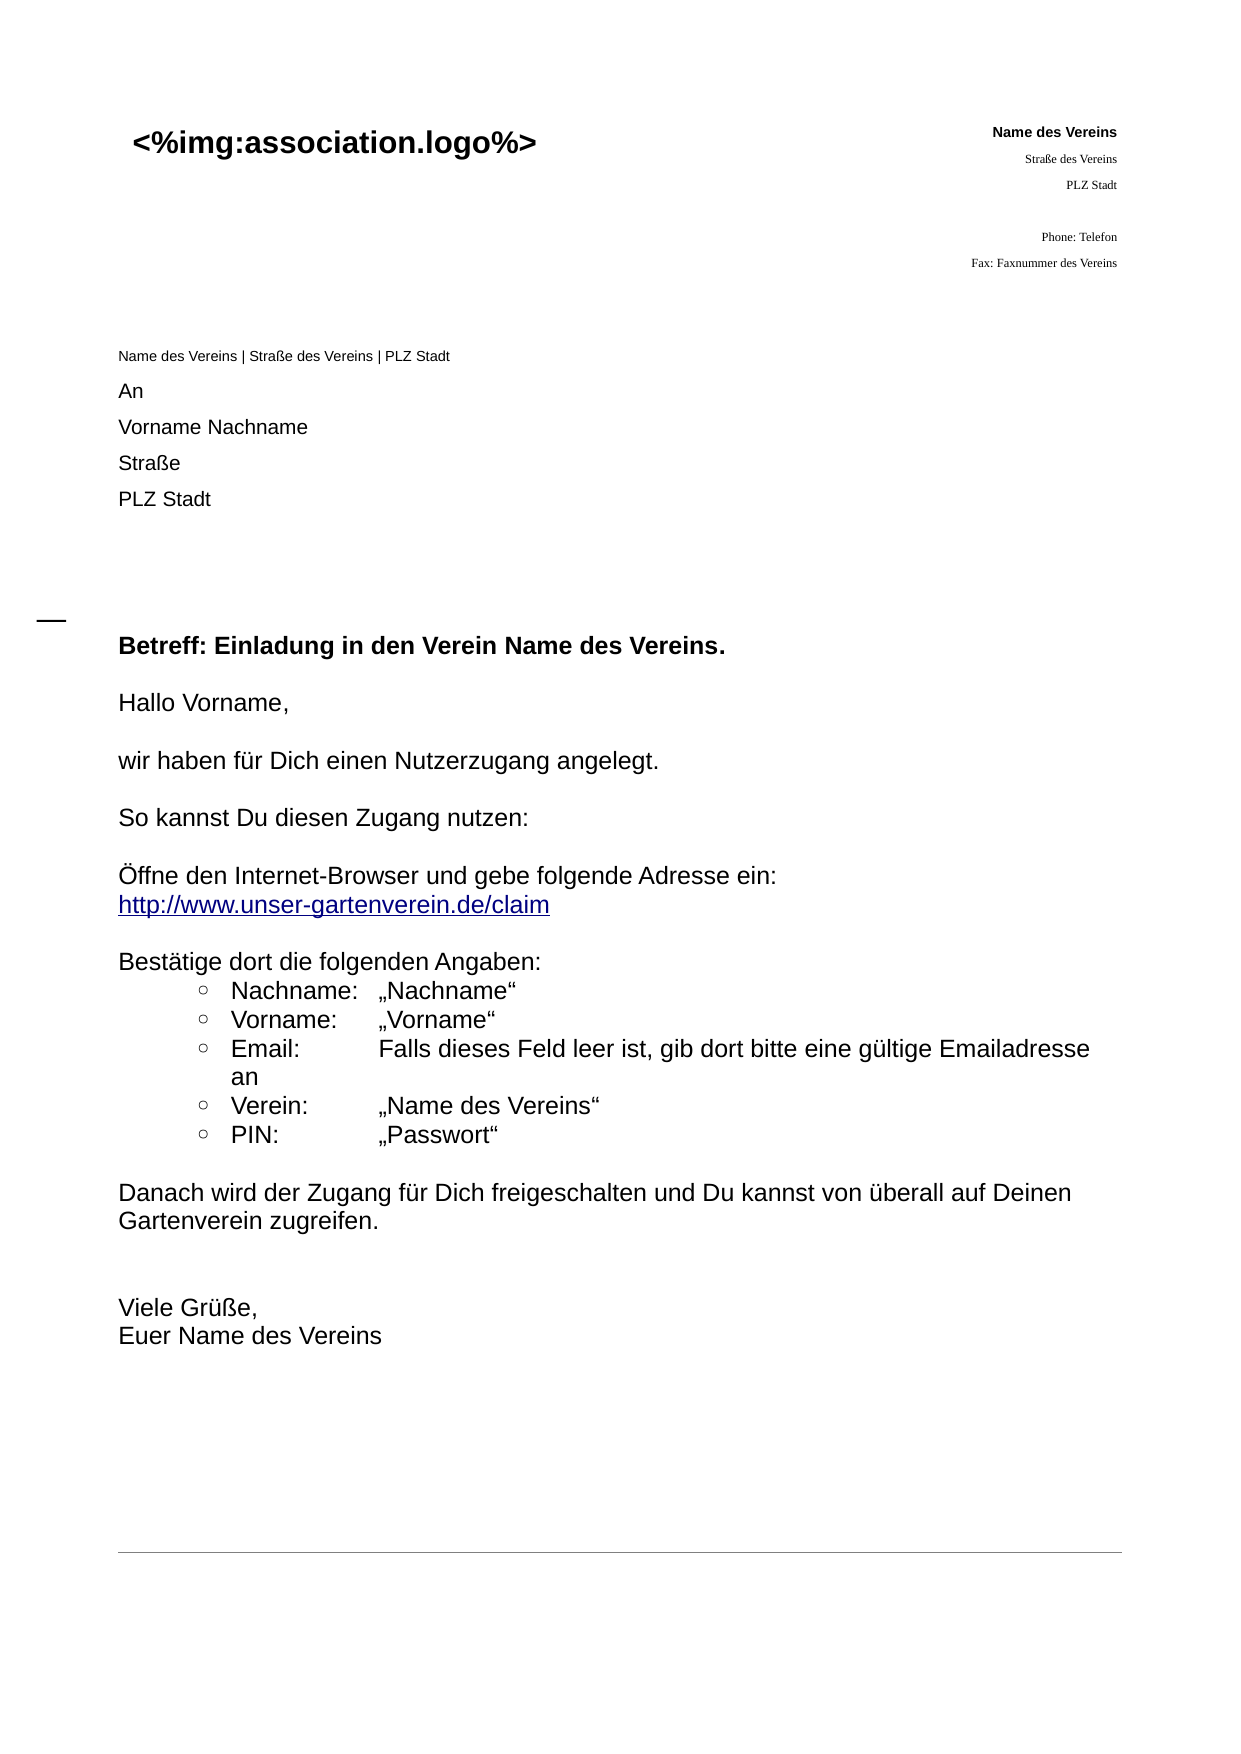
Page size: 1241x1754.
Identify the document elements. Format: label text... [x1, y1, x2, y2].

text Öffne den Internet-Browser und gebe folgende Adresse ein: http://www.unser-gartenverein.de/claim [118, 861, 1122, 918]
text Bestätige dort die folgenden Angaben: [118, 947, 1122, 976]
text So kannst Du diesen Zugang nutzen: [118, 803, 1122, 832]
text Hallo Vorname, [118, 688, 1122, 717]
text Name des Vereins | Straße des Vereins | PLZ Stadt [118, 348, 1122, 365]
text Betreff: Einladung in den Verein Name des Vereins. [118, 631, 1122, 659]
list Verein: „Name des Vereins“ [193, 1091, 1122, 1120]
text Euer Name des Vereins [118, 1321, 1122, 1350]
text Viele Grüße, [118, 1293, 1122, 1321]
text Danach wird der Zugang für Dich freigeschalten und Du kannst von überall auf Deinen Gartenverein zugreifen. [118, 1178, 1122, 1235]
list Vorname: „Vorname“ [193, 1005, 1122, 1033]
text Straße [118, 451, 1122, 475]
list Nachname: „Nachname“ [193, 976, 1122, 1005]
list PIN: „Passwort“ [193, 1120, 1122, 1149]
text An Vorname Nachname [118, 379, 1122, 439]
list Email: Falls dieses Feld leer ist, gib dort bitte eine gültige Emailadresse an [193, 1033, 1122, 1091]
text wir haben für Dich einen Nutzerzugang angelegt. [118, 746, 1122, 774]
text PLZ Stadt [118, 487, 1122, 511]
